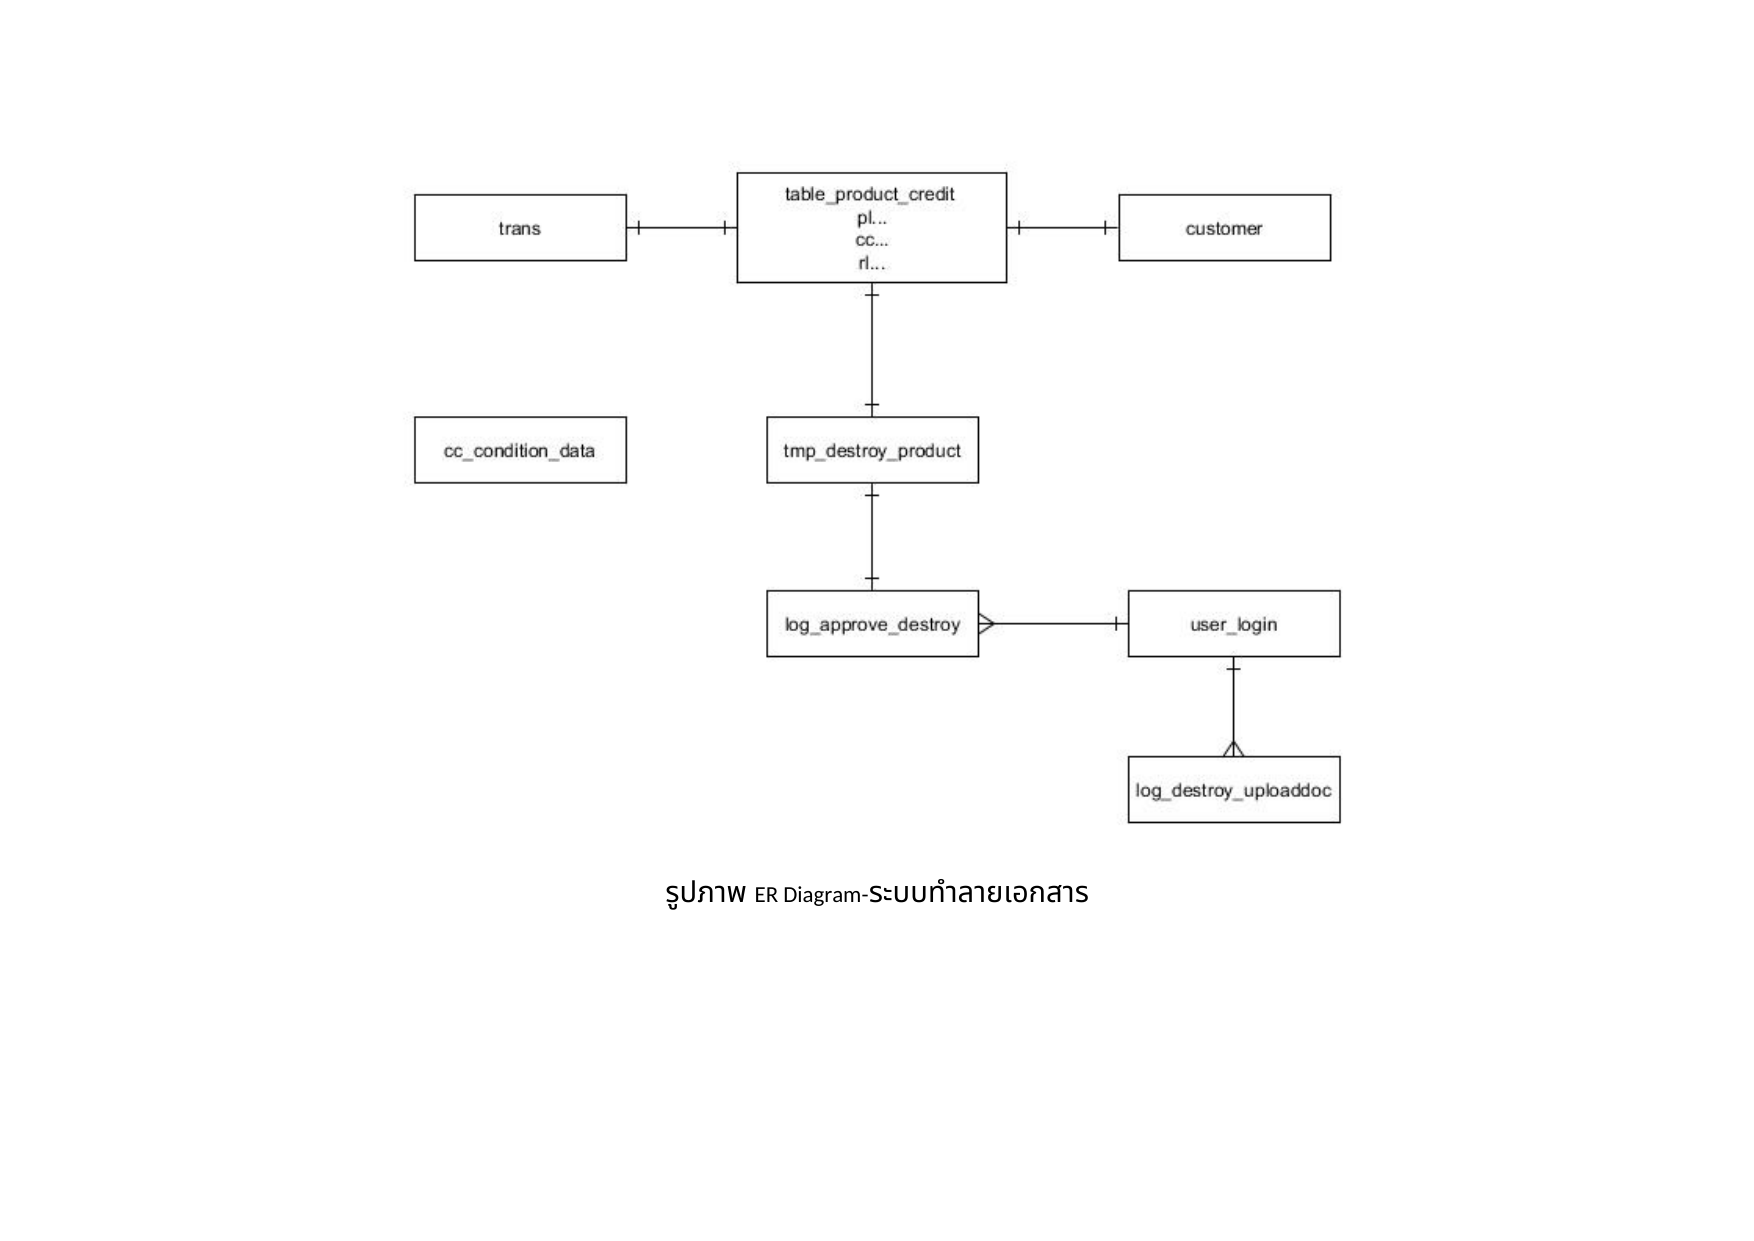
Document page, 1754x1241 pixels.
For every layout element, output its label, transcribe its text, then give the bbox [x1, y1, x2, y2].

picture [391, 150, 1363, 847]
text รูปภาพ ER Diagram-ระบบทำลายเอกสาร [150, 872, 1604, 916]
